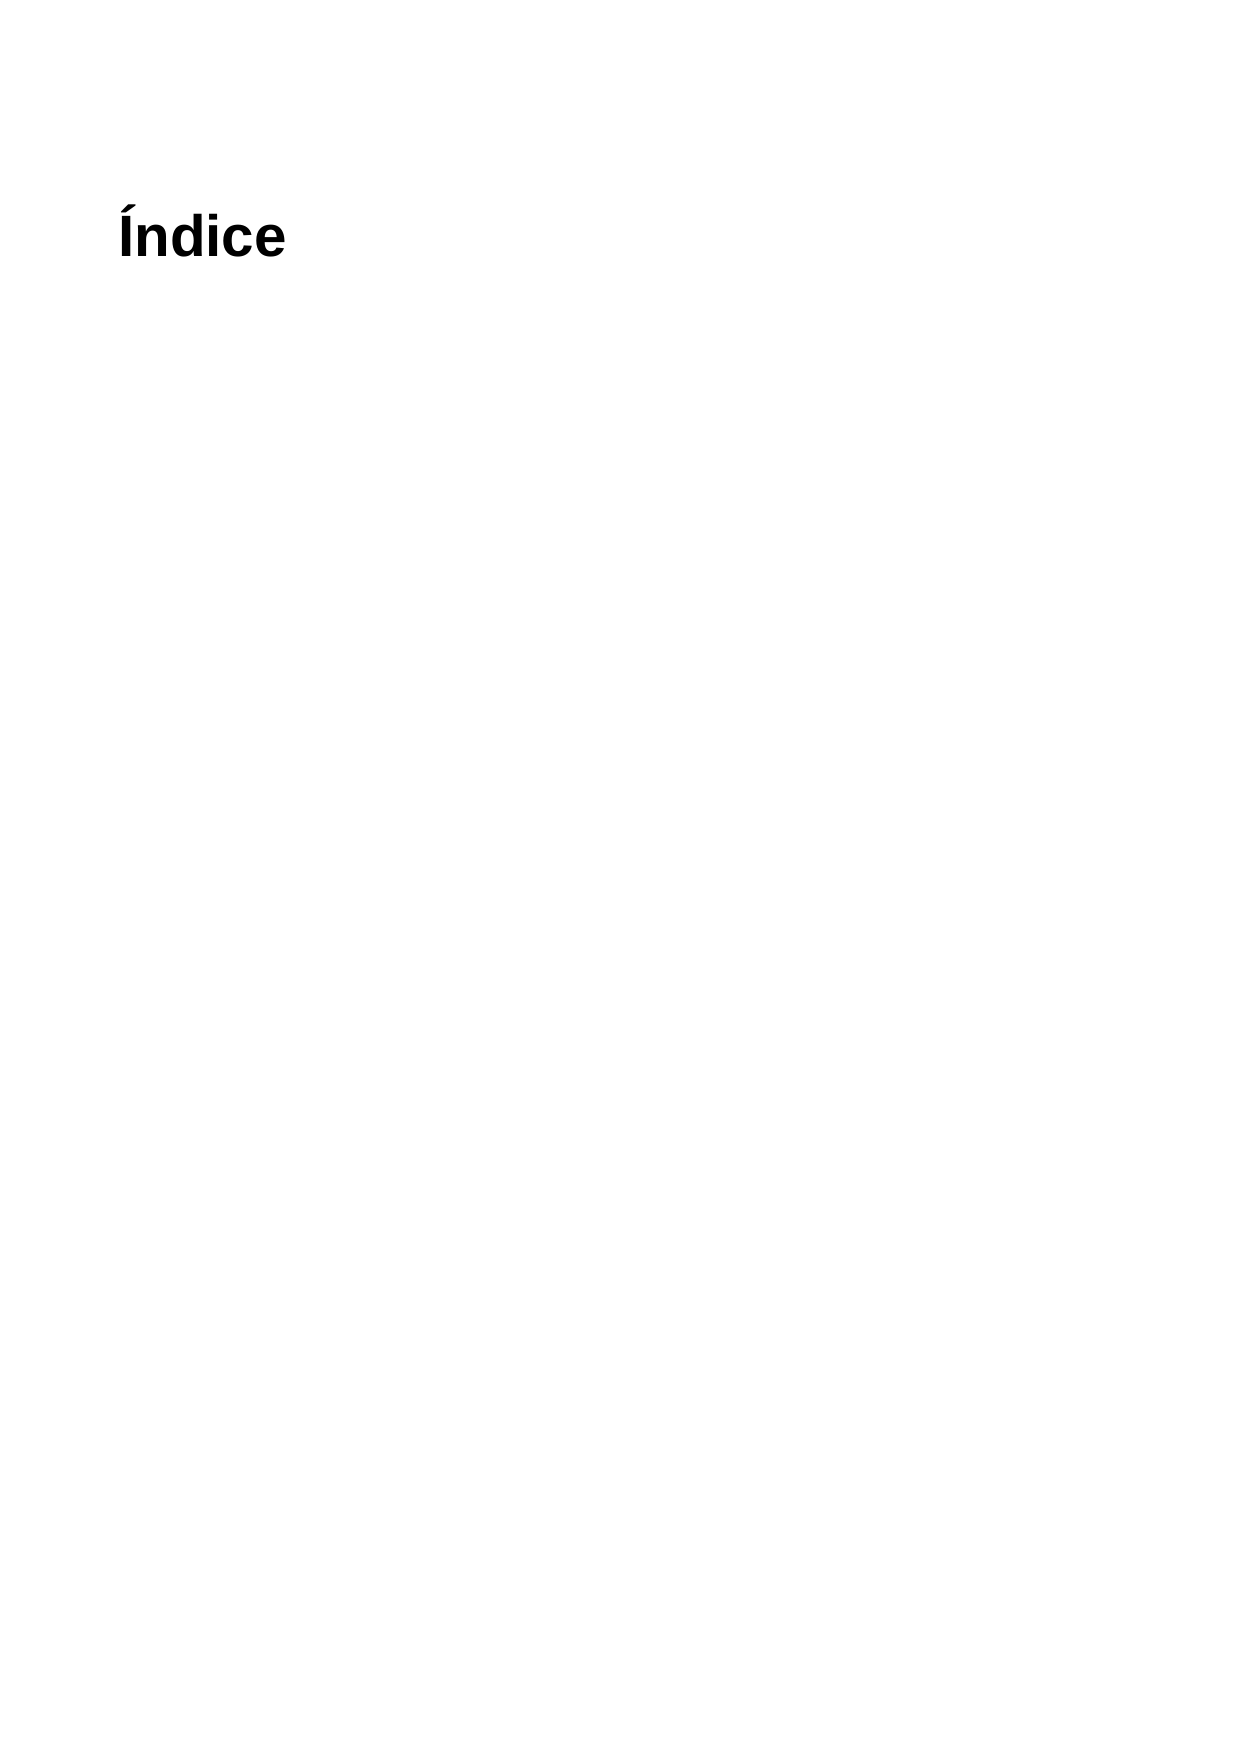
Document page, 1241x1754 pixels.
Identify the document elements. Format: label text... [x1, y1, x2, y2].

title Índice [118, 201, 1122, 268]
